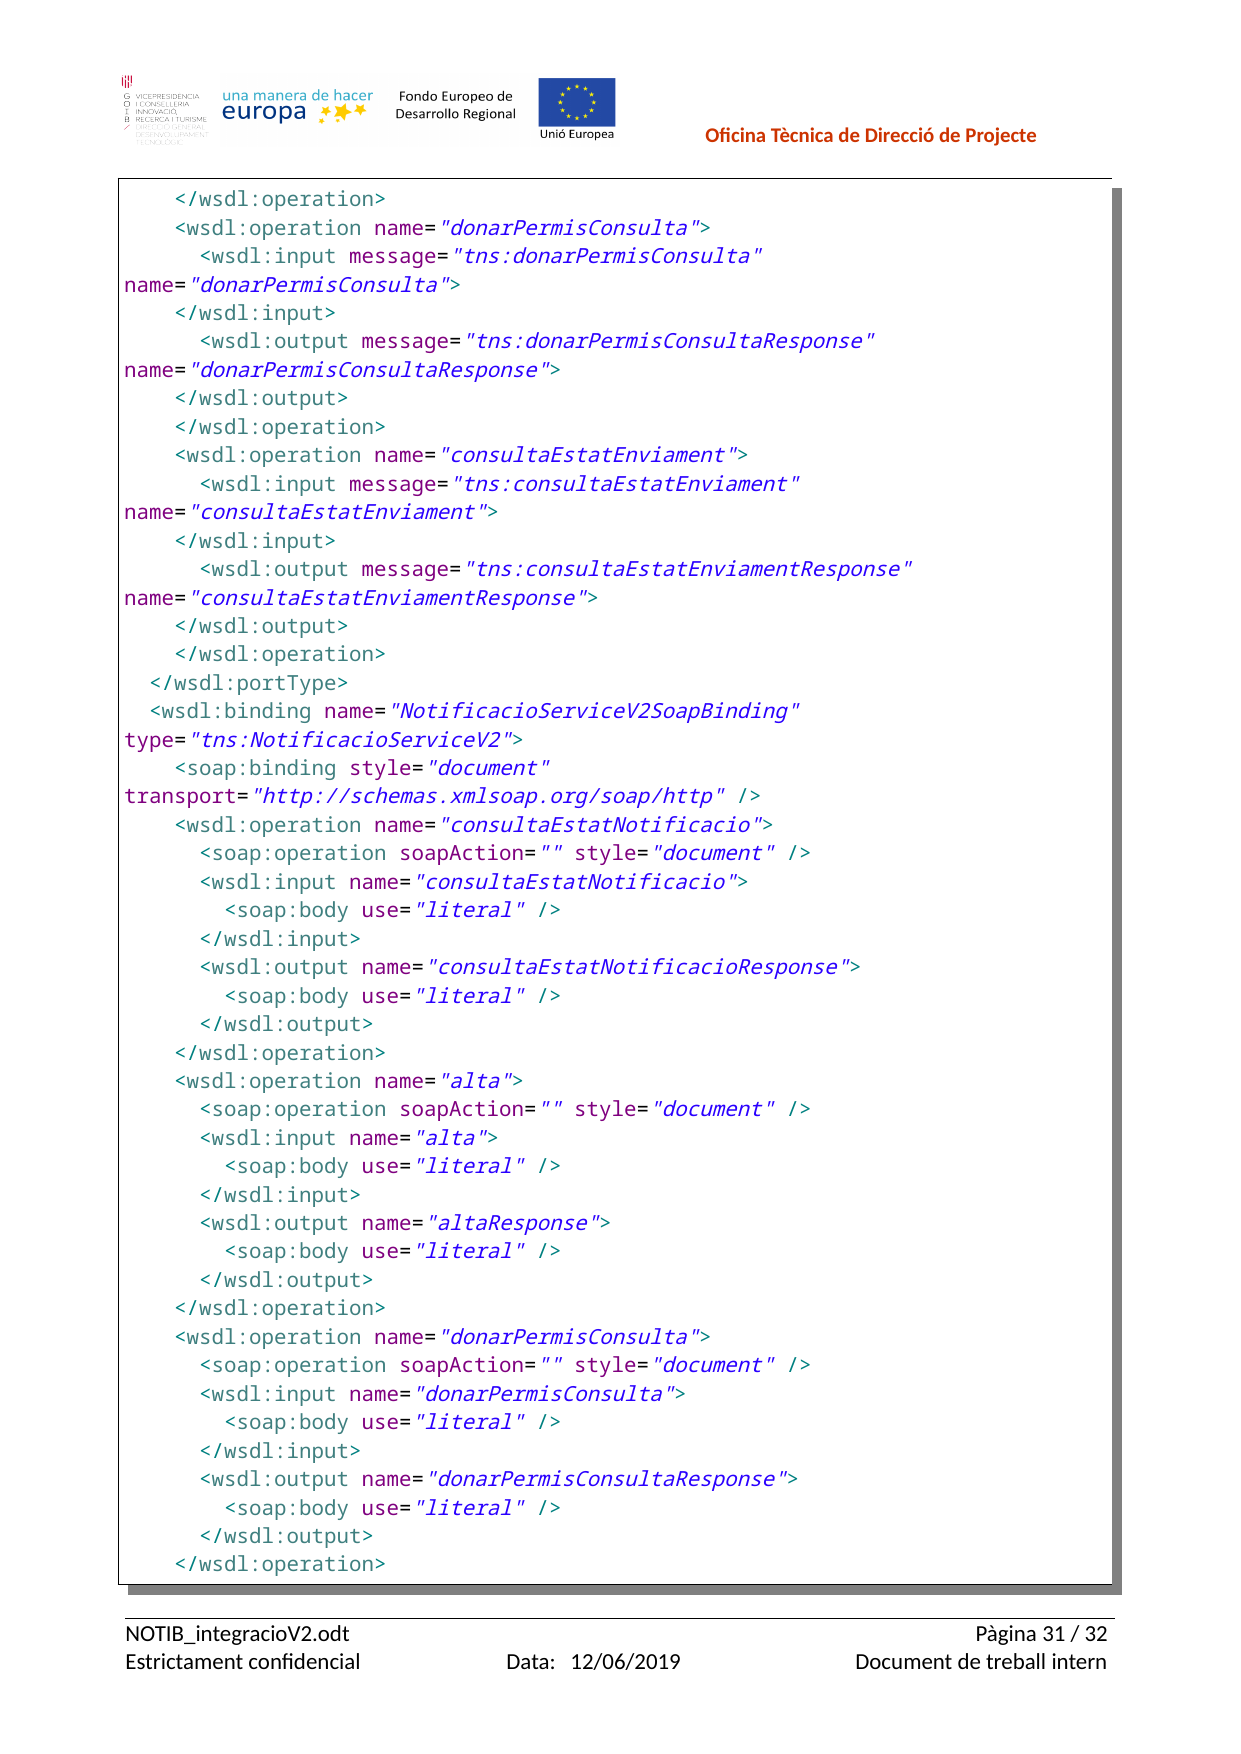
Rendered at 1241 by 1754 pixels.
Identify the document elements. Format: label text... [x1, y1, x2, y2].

picture [118, 73, 213, 147]
picture [219, 73, 621, 147]
table_header </wsdl:operation> <wsdl:operation name="donarPermisConsulta"> <wsdl:input message="tns:donarPermisConsulta" name="donarPermisConsulta"> </wsdl:input> <wsdl:output message="tns:donarPermisConsultaResponse" name="donarPermisConsultaResponse"> </wsdl:output> </wsdl:operation> <wsdl:operation name="consultaEstatEnviament"> <wsdl:input message="tns:consultaEstatEnviament" name="consultaEstatEnviament"> </wsdl:input> <wsdl:output message="tns:consultaEstatEnviamentResponse" name="consultaEstatEnviamentResponse"> </wsdl:output> </wsdl:operation> </wsdl:portType> <wsdl:binding name="NotificacioServiceV2SoapBinding" type="tns:NotificacioServiceV2"> <soap:binding style="document" transport="http://schemas.xmlsoap.org/soap/http" /> <wsdl:operation name="consultaEstatNotificacio"> <soap:operation soapAction="" style="document" /> <wsdl:input name="consultaEstatNotificacio"> <soap:body use="literal" /> </wsdl:input> <wsdl:output name="consultaEstatNotificacioResponse"> <soap:body use="literal" /> </wsdl:output> </wsdl:operation> <wsdl:operation name="alta"> <soap:operation soapAction="" style="document" /> <wsdl:input name="alta"> <soap:body use="literal" /> </wsdl:input> <wsdl:output name="altaResponse"> <soap:body use="literal" /> </wsdl:output> </wsdl:operation> <wsdl:operation name="donarPermisConsulta"> <soap:operation soapAction="" style="document" /> <wsdl:input name="donarPermisConsulta"> <soap:body use="literal" /> </wsdl:input> <wsdl:output name="donarPermisConsultaResponse"> <soap:body use="literal" /> </wsdl:output> </wsdl:operation> [119, 179, 1112, 1584]
